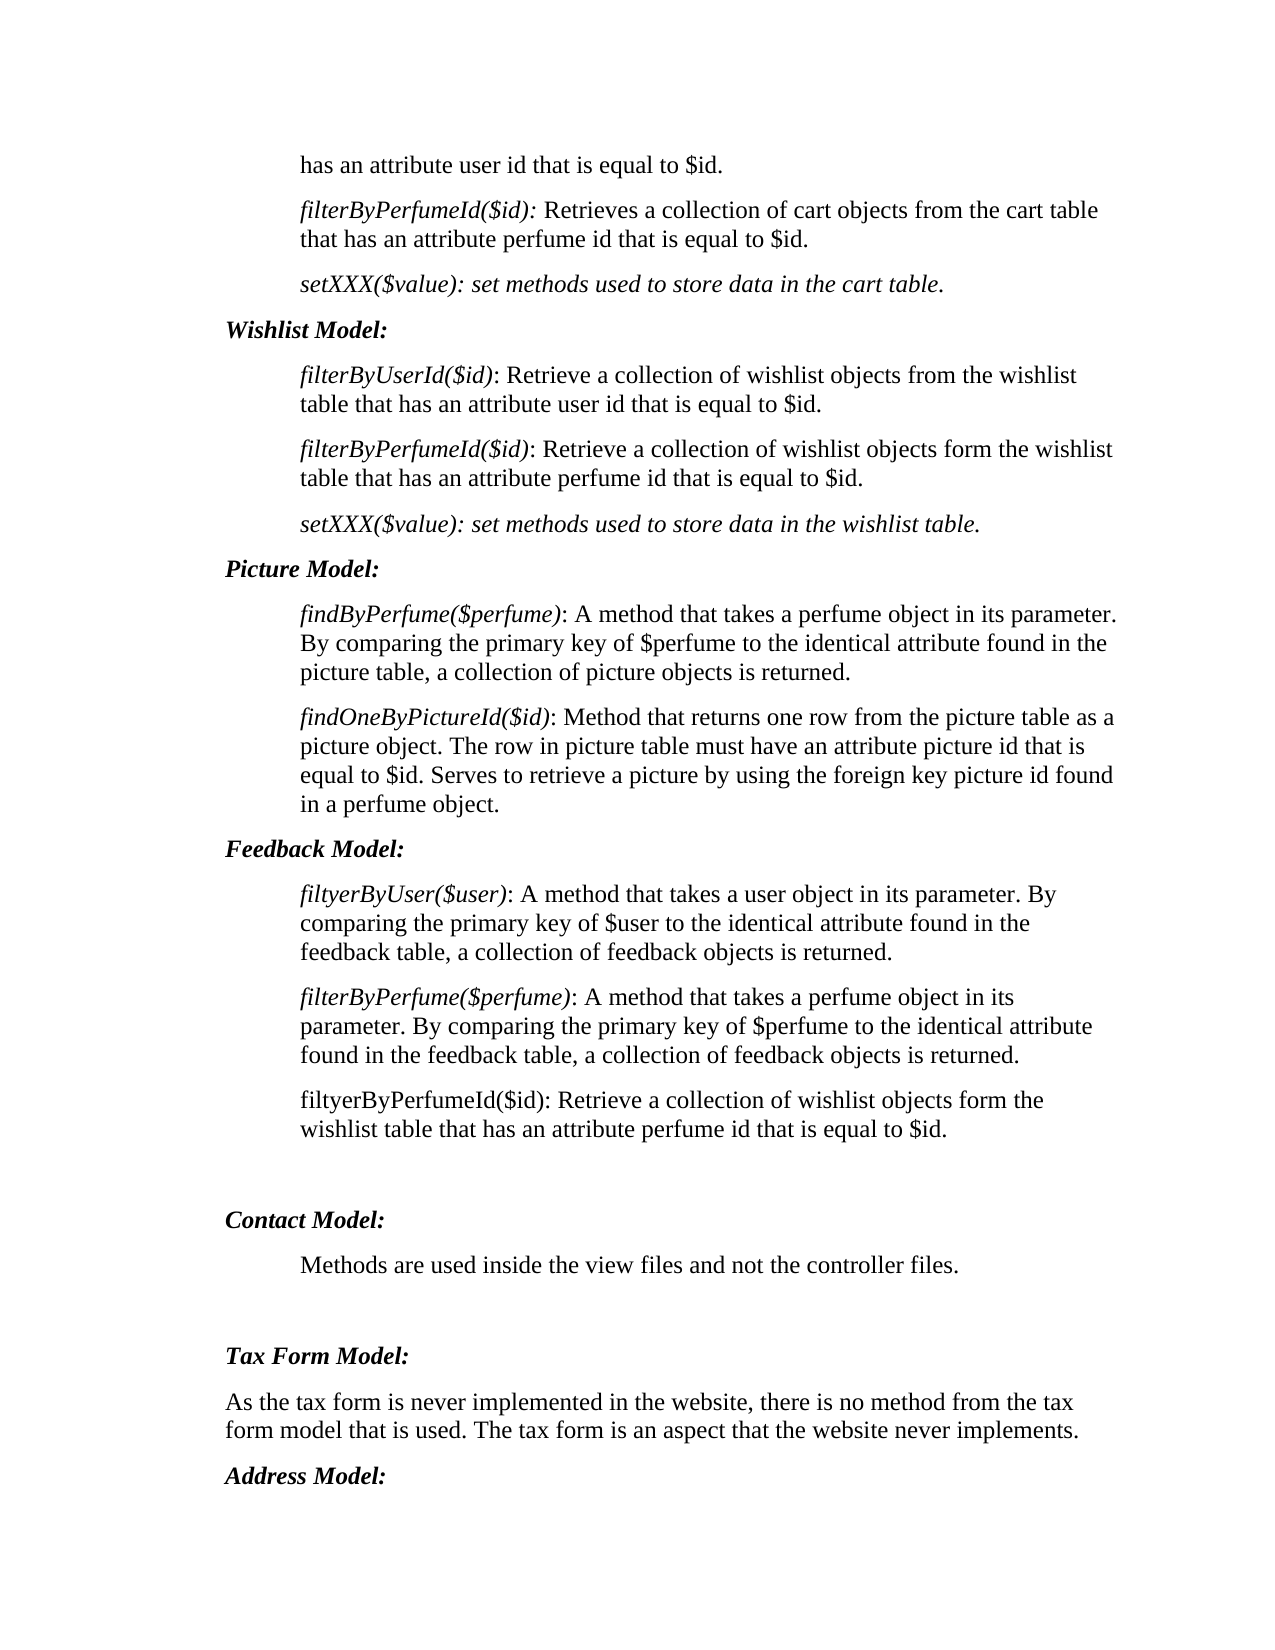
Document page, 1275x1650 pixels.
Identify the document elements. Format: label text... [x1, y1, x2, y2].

text Tax Form Model: [225, 1341, 1125, 1370]
text filterByUserId($id): Retrieve a collection of wishlist objects from the wishlist table that has an attribute user id that is equal to $id. [300, 360, 1125, 418]
text has an attribute user id that is equal to $id. [300, 150, 1125, 179]
text Methods are used inside the view files and not the controller files. [225, 1250, 1125, 1279]
text findByPerfume($perfume): A method that takes a perfume object in its parameter. By comparing the primary key of $perfume to the identical attribute found in the picture table, a collection of picture objects is returned. [300, 599, 1125, 686]
text findOneByPictureId($id): Method that returns one row from the picture table as a picture object. The row in picture table must have an attribute picture id that is equal to $id. Serves to retrieve a picture by using the foreign key picture id found in a perfume object. [300, 702, 1125, 817]
text filtyerByPerfumeId($id): Retrieve a collection of wishlist objects form the wishlist table that has an attribute perfume id that is equal to $id. [300, 1085, 1125, 1143]
text Picture Model: [225, 554, 1125, 583]
text Feedback Model: [225, 834, 1125, 863]
text As the tax form is never implemented in the website, there is no method from the tax form model that is used. The tax form is an aspect that the website never implements. [225, 1387, 1125, 1444]
text setXXX($value): set methods used to store data in the cart table. [300, 269, 1125, 298]
text Address Model: [225, 1461, 1125, 1489]
text filterByPerfumeId($id): Retrieves a collection of cart objects from the cart table that has an attribute perfume id that is equal to $id. [300, 195, 1125, 253]
text Contact Model: [225, 1205, 1125, 1234]
text Wishlist Model: [225, 315, 1125, 344]
text setXXX($value): set methods used to store data in the wishlist table. [225, 509, 1125, 537]
text filterByPerfume($perfume): A method that takes a perfume object in its parameter. By comparing the primary key of $perfume to the identical attribute found in the feedback table, a collection of feedback objects is returned. [300, 982, 1125, 1069]
text filterByPerfumeId($id): Retrieve a collection of wishlist objects form the wishlist table that has an attribute perfume id that is equal to $id. [300, 434, 1125, 492]
text filtyerByUser($user): A method that takes a user object in its parameter. By comparing the primary key of $user to the identical attribute found in the feedback table, a collection of feedback objects is returned. [300, 879, 1125, 966]
